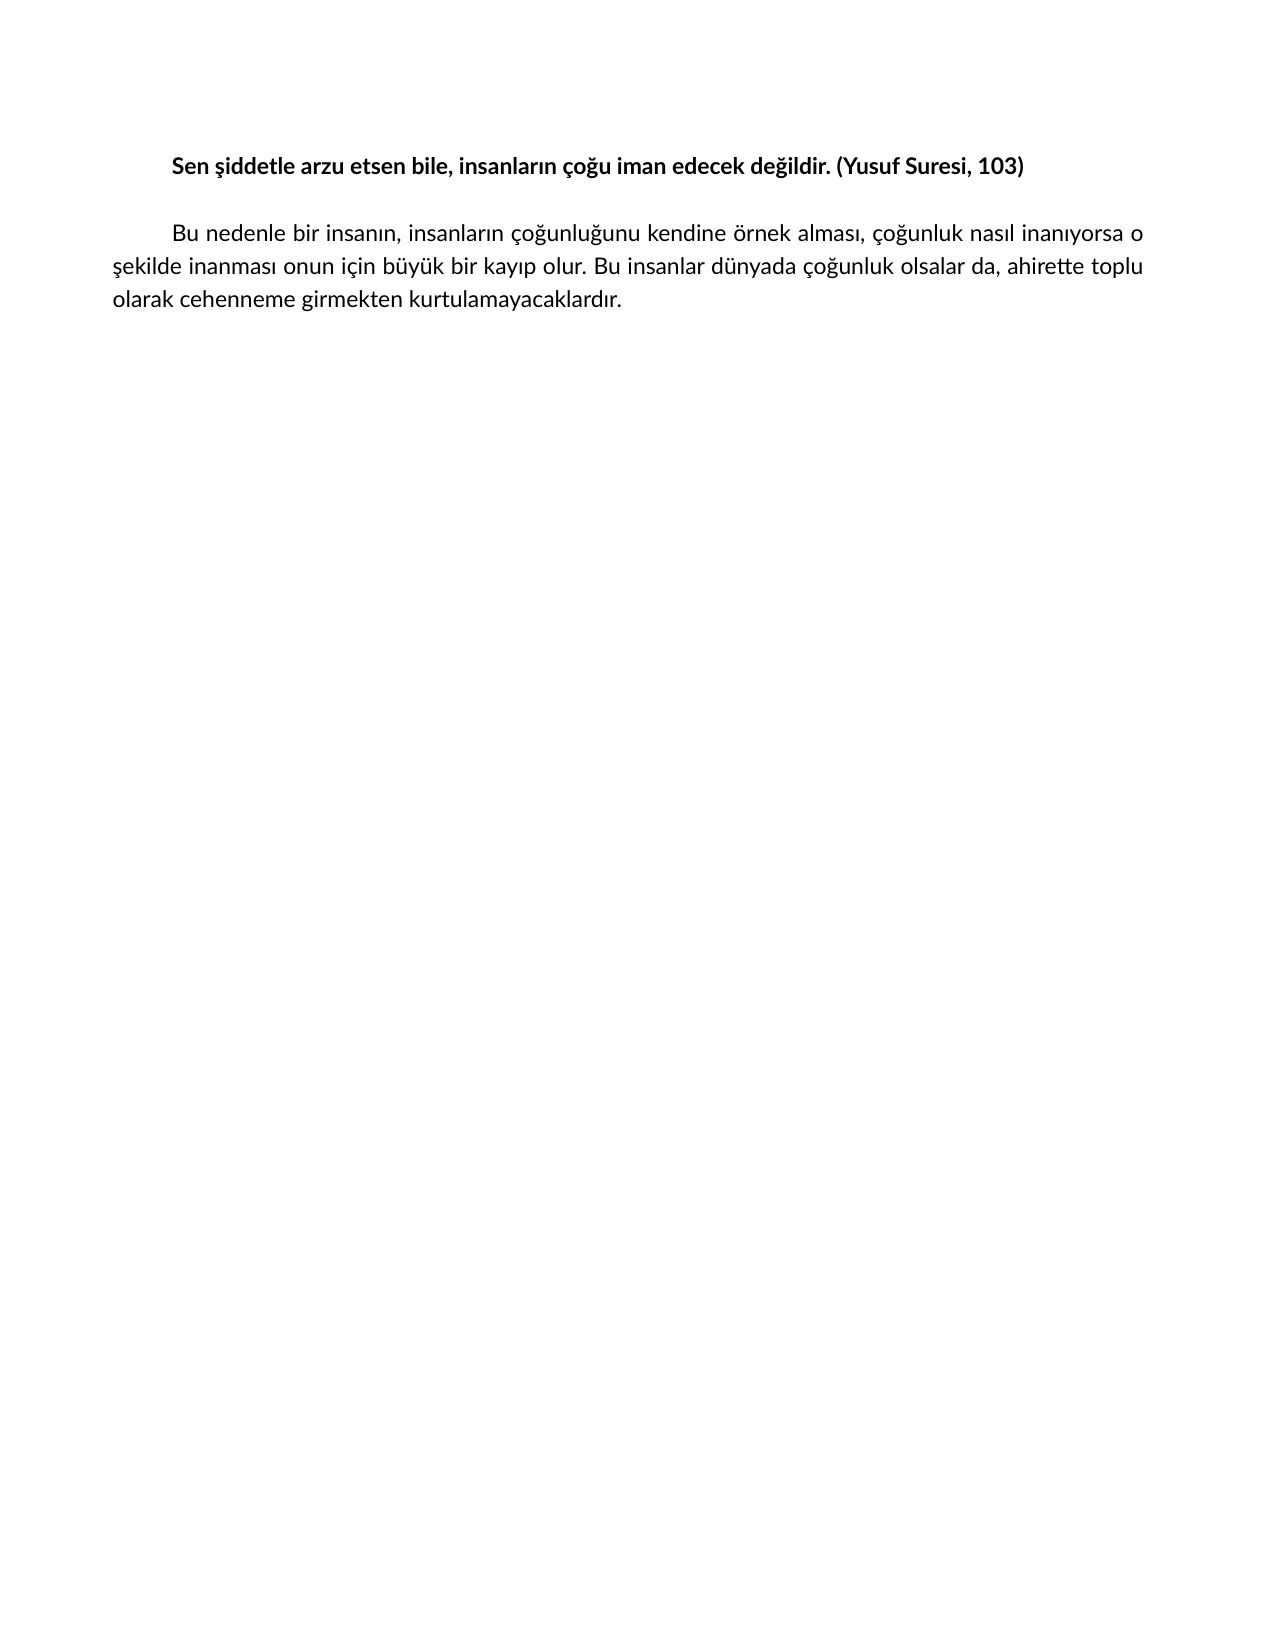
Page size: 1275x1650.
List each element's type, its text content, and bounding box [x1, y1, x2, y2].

text Sen şiddetle arzu etsen bile, insanların çoğu iman edecek değildir. (Yusuf Suresi, 103) [112, 148, 1145, 181]
text Bu nedenle bir insanın, insanların çoğunluğunu kendine örnek alması, çoğunluk nasıl inanıyorsa o şekilde inanması onun için büyük bir kayıp olur. Bu insanlar dünyada çoğunluk olsalar da, ahirette toplu olarak cehenneme girmekten kurtulamayacaklardır. [112, 214, 1145, 314]
